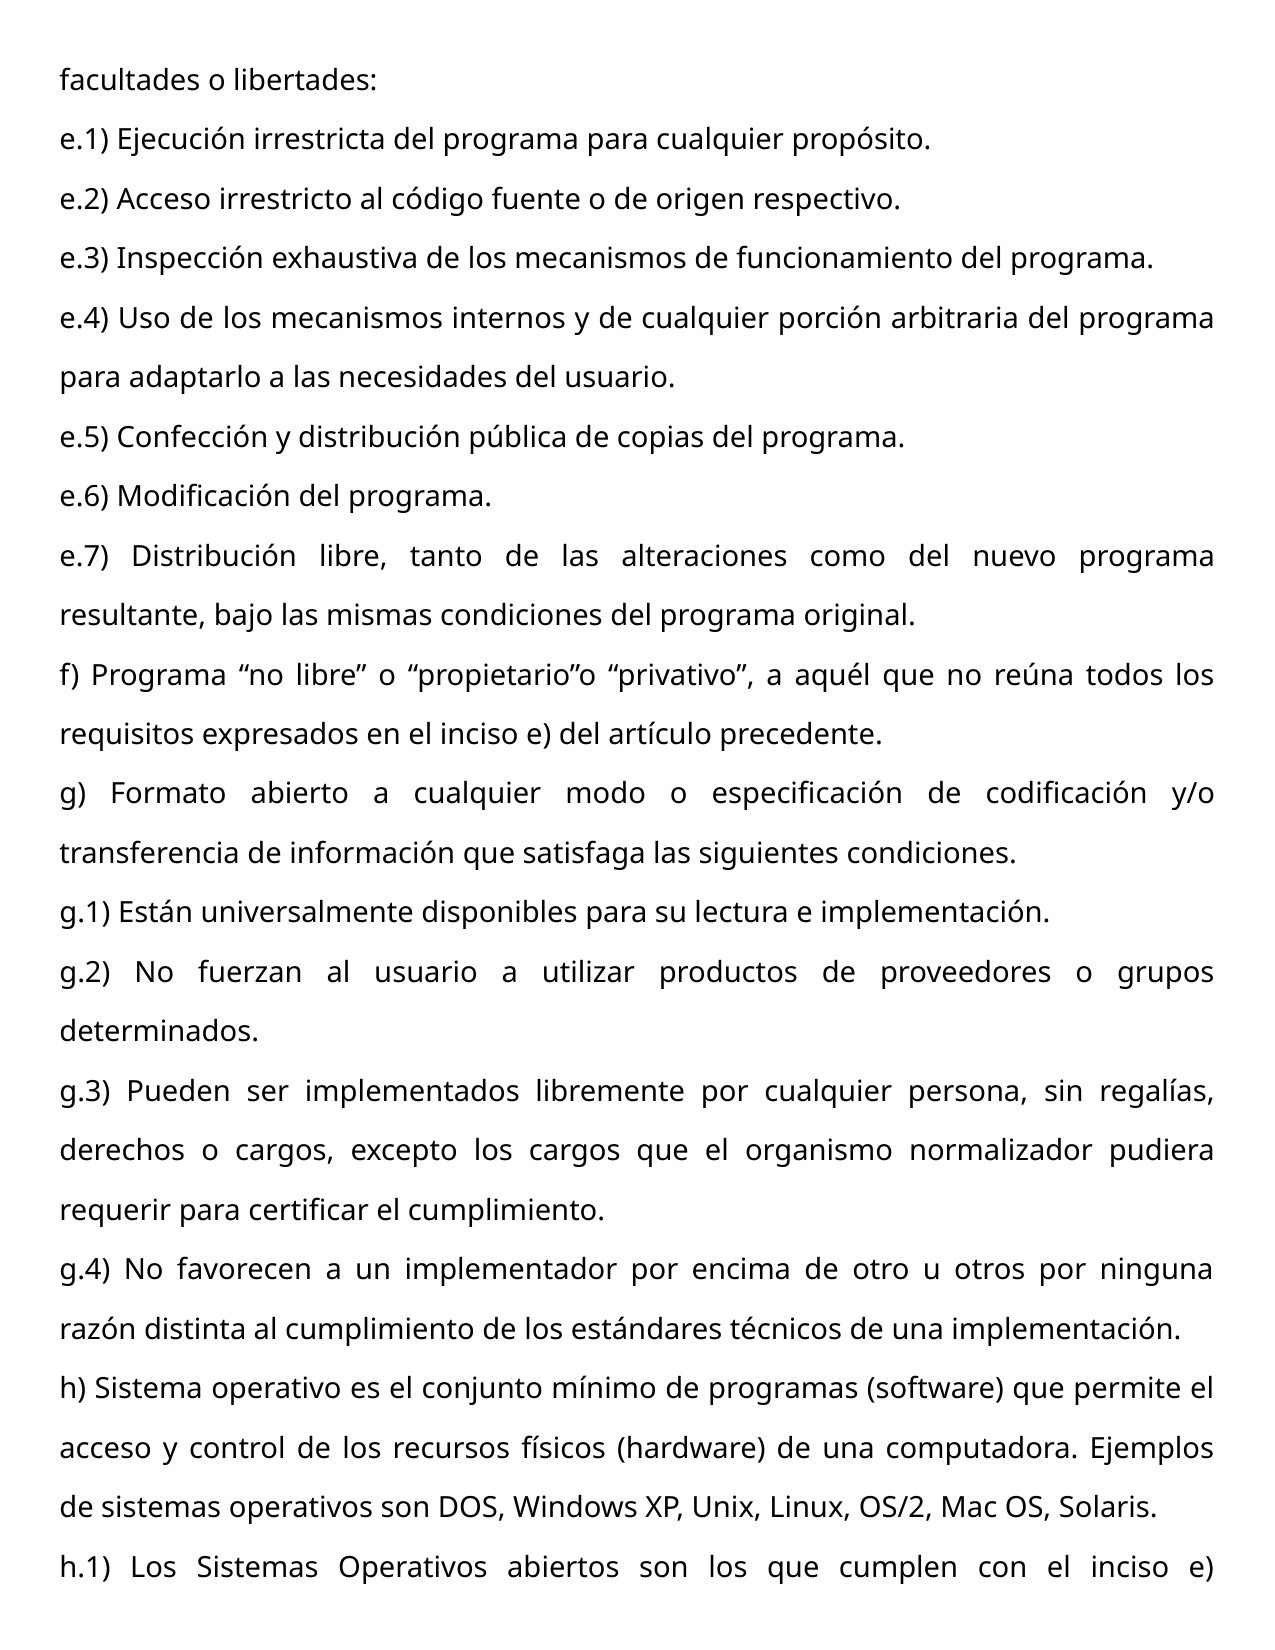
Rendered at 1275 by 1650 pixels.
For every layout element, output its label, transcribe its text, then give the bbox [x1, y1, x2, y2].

text e.1) Ejecución irrestricta del programa para cualquier propósito. [59, 118, 1216, 158]
text e.2) Acceso irrestricto al código fuente o de origen respectivo. [59, 178, 1216, 218]
text g) Formato abierto a cualquier modo o especificación de codificación y/o transferencia de información que satisfaga las siguientes condiciones. [59, 773, 1216, 872]
text facultades o libertades: [59, 59, 1216, 99]
text g.2) No fuerzan al usuario a utilizar productos de proveedores o grupos determinados. [59, 951, 1216, 1050]
text e.5) Confección y distribución pública de copias del programa. [59, 416, 1216, 456]
text h.1) Los Sistemas Operativos abiertos son los que cumplen con el inciso e) [59, 1546, 1216, 1586]
text e.6) Modificación del programa. [59, 475, 1216, 515]
text e.4) Uso de los mecanismos internos y de cualquier porción arbitraria del programa para adaptarlo a las necesidades del usuario. [59, 297, 1216, 396]
text g.4) No favorecen a un implementador por encima de otro u otros por ninguna razón distinta al cumplimiento de los estándares técnicos de una implementación. [59, 1249, 1216, 1348]
text g.1) Están universalmente disponibles para su lectura e implementación. [59, 892, 1216, 931]
text e.7) Distribución libre, tanto de las alteraciones como del nuevo programa resultante, bajo las mismas condiciones del programa original. [59, 535, 1216, 634]
text g.3) Pueden ser implementados libremente por cualquier persona, sin regalías, derechos o cargos, excepto los cargos que el organismo normalizador pudiera requerir para certificar el cumplimiento. [59, 1070, 1216, 1229]
text h) Sistema operativo es el conjunto mínimo de programas (software) que permite el acceso y control de los recursos físicos (hardware) de una computadora. Ejemplos de sistemas operativos son DOS, Windows XP, Unix, Linux, OS/2, Mac OS, Solaris. [59, 1368, 1216, 1526]
text e.3) Inspección exhaustiva de los mecanismos de funcionamiento del programa. [59, 237, 1216, 277]
text f) Programa “no libre” o “propietario”o “privativo”, a aquél que no reúna todos los requisitos expresados en el inciso e) del artículo precedente. [59, 654, 1216, 753]
